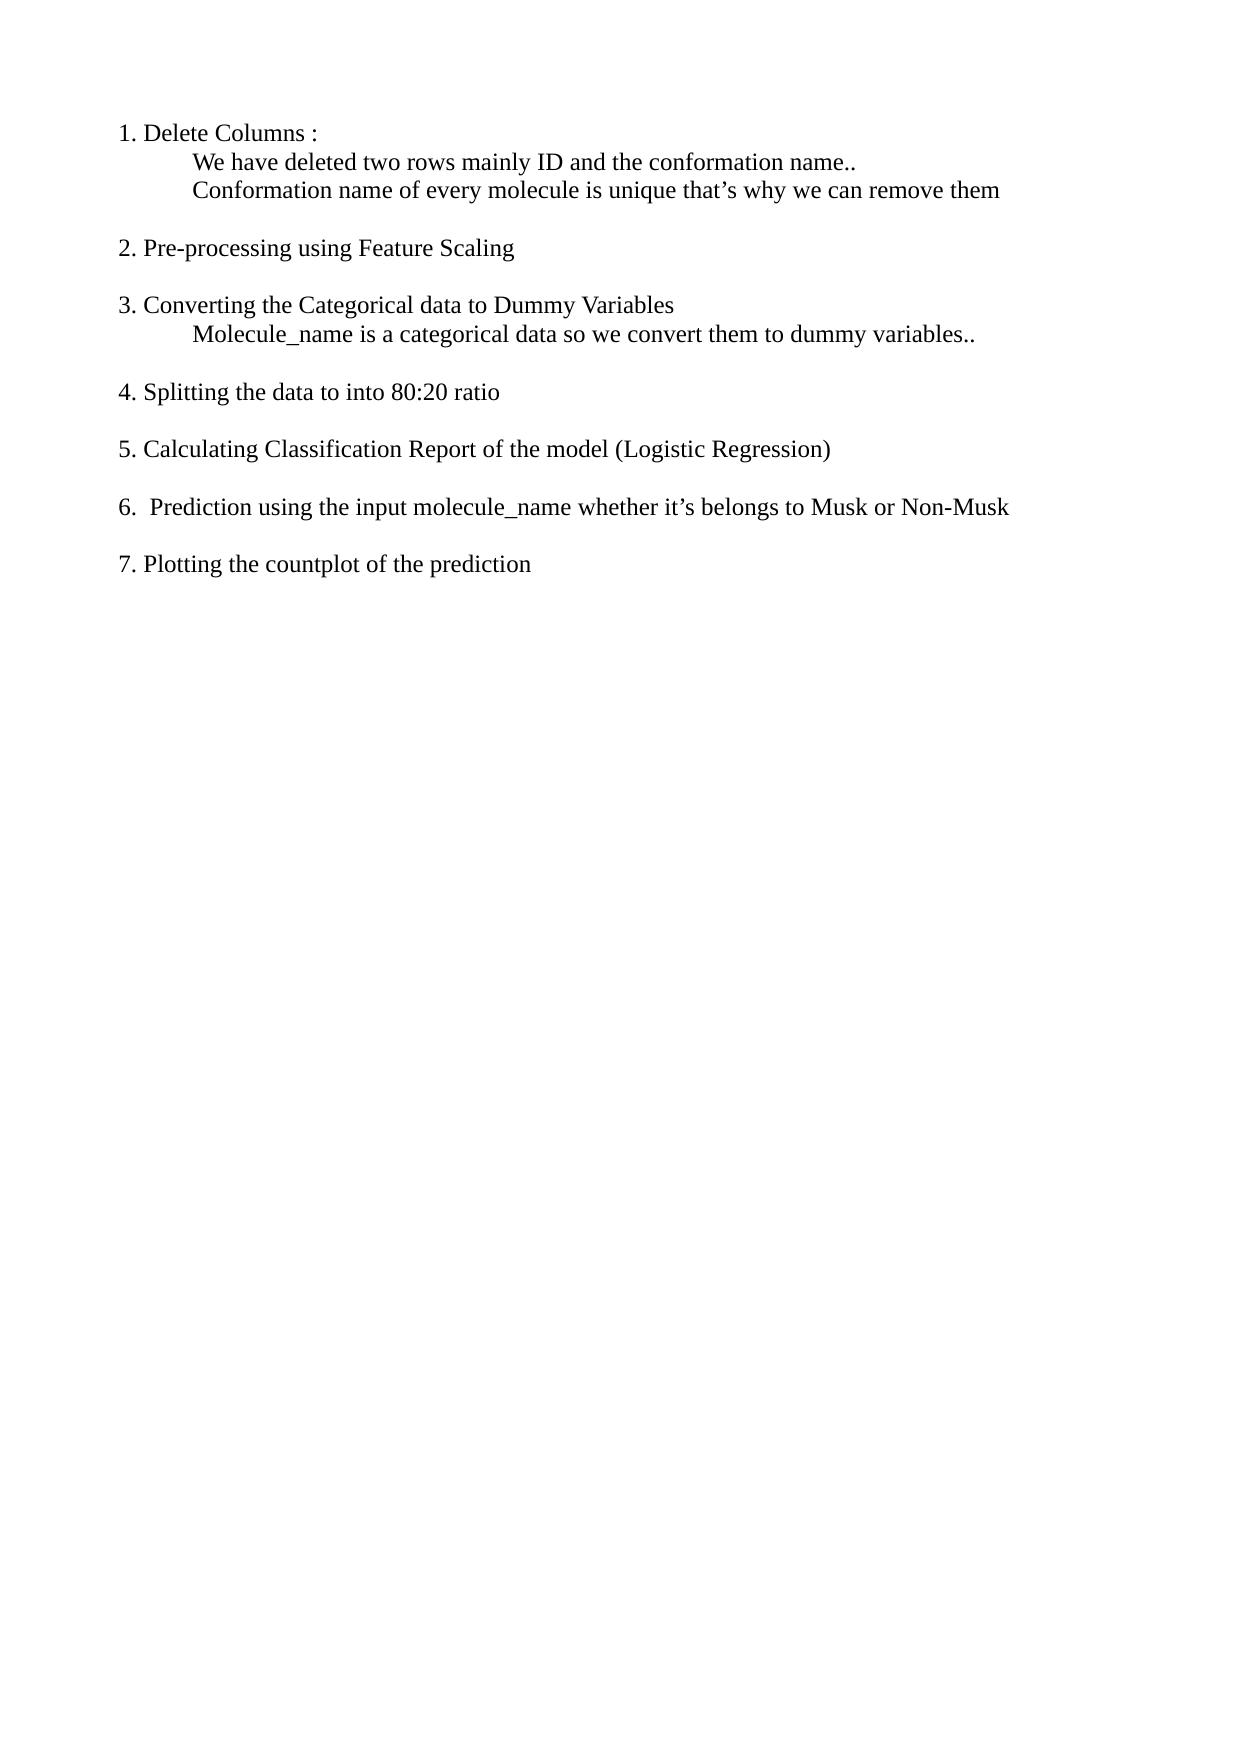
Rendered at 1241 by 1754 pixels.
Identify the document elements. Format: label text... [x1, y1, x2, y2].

text 5. Calculating Classification Report of the model (Logistic Regression) [118, 434, 1122, 463]
text 3. Converting the Categorical data to Dummy Variables [118, 291, 1122, 319]
text We have deleted two rows mainly ID and the conformation name.. [118, 147, 1122, 176]
text Conformation name of every molecule is unique that’s why we can remove them [118, 176, 1122, 204]
text 2. Pre-processing using Feature Scaling [118, 233, 1122, 262]
text 1. Delete Columns : [118, 118, 1122, 147]
text 4. Splitting the data to into 80:20 ratio [118, 377, 1122, 406]
text 7. Plotting the countplot of the prediction [118, 549, 1122, 578]
text Molecule_name is a categorical data so we convert them to dummy variables.. [118, 319, 1122, 348]
text 6. Prediction using the input molecule_name whether it’s belongs to Musk or Non-Musk [118, 492, 1122, 521]
